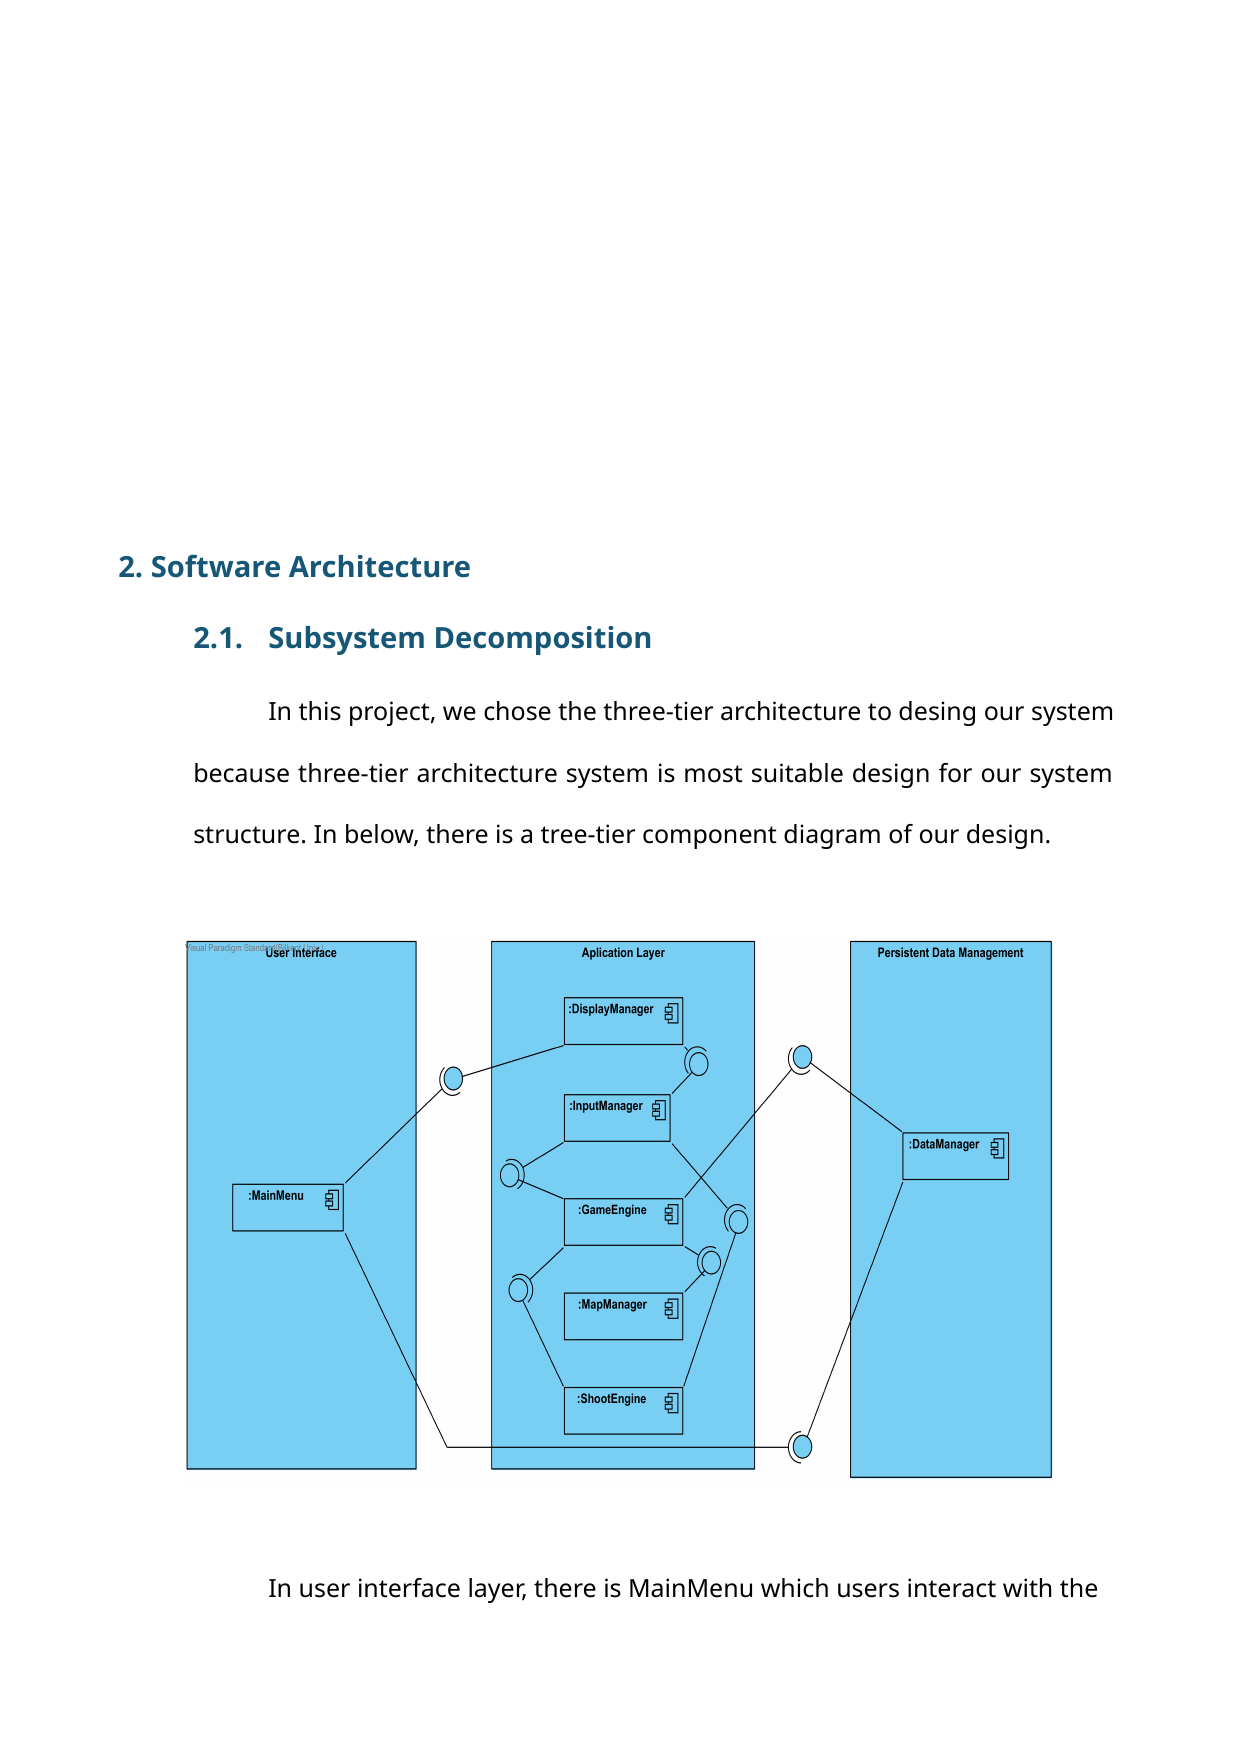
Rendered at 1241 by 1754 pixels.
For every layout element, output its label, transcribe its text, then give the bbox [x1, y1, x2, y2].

list 2. Software Architecture [118, 546, 1122, 586]
list 2.1. Subsystem Decomposition [118, 618, 1122, 657]
text In user interface layer, there is MainMenu which users interact with the [118, 1571, 1122, 1605]
picture [185, 939, 1056, 1483]
list In this project, we chose the three-tier architecture to desing our system because three-tier architecture system is most suitable design for our system structure. In below, there is a tree-tier component diagram of our design. [118, 689, 1122, 851]
